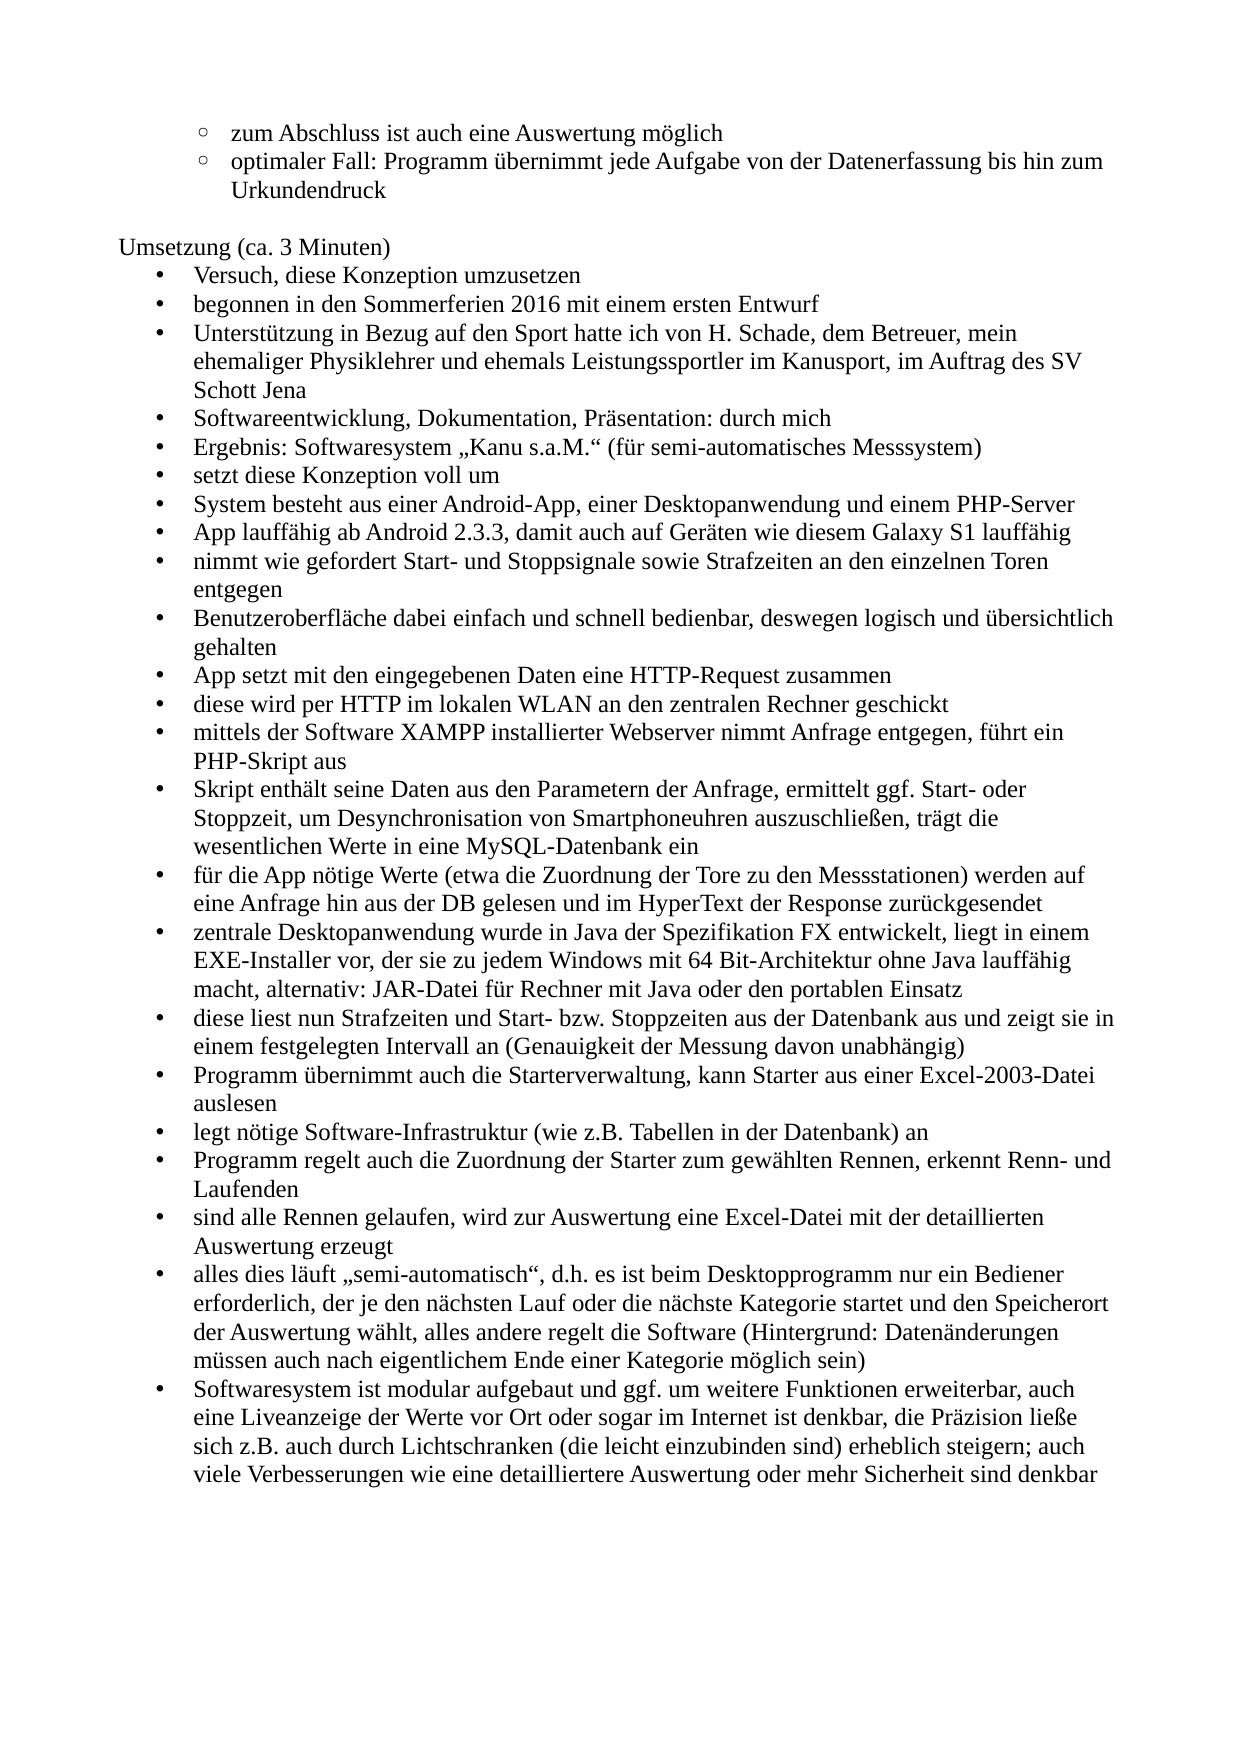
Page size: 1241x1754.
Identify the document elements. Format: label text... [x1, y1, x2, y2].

list Ergebnis: Softwaresystem „Kanu s.a.M.“ (für semi-automatisches Messsystem) [156, 432, 1122, 461]
list zum Abschluss ist auch eine Auswertung möglich [193, 118, 1122, 147]
list Versuch, diese Konzeption umzusetzen [156, 261, 1122, 289]
list Softwareentwicklung, Dokumentation, Präsentation: durch mich [156, 403, 1122, 432]
text Umsetzung (ca. 3 Minuten) [118, 232, 1122, 261]
list App lauffähig ab Android 2.3.3, damit auch auf Geräten wie diesem Galaxy S1 lauffähig [156, 518, 1122, 546]
list App setzt mit den eingegebenen Daten eine HTTP-Request zusammen [156, 660, 1122, 689]
list für die App nötige Werte (etwa die Zuordnung der Tore zu den Messstationen) werden auf eine Anfrage hin aus der DB gelesen und im HyperText der Response zurückgesendet [156, 860, 1122, 917]
list Softwaresystem ist modular aufgebaut und ggf. um weitere Funktionen erweiterbar, auch eine Liveanzeige der Werte vor Ort oder sogar im Internet ist denkbar, die Präzision ließe sich z.B. auch durch Lichtschranken (die leicht einzubinden sind) erheblich steigern; auch viele Verbesserungen wie eine detailliertere Auswertung oder mehr Sicherheit sind denkbar [156, 1374, 1122, 1488]
list Skript enthält seine Daten aus den Parametern der Anfrage, ermittelt ggf. Start- oder Stoppzeit, um Desynchronisation von Smartphoneuhren auszuschließen, trägt die wesentlichen Werte in eine MySQL-Datenbank ein [156, 774, 1122, 860]
list Programm übernimmt auch die Starterverwaltung, kann Starter aus einer Excel-2003-Datei auslesen [156, 1060, 1122, 1117]
list alles dies läuft „semi-automatisch“, d.h. es ist beim Desktopprogramm nur ein Bediener erforderlich, der je den nächsten Lauf oder die nächste Kategorie startet und den Speicherort der Auswertung wählt, alles andere regelt die Software (Hintergrund: Datenänderungen müssen auch nach eigentlichem Ende einer Kategorie möglich sein) [156, 1260, 1122, 1374]
list diese liest nun Strafzeiten und Start- bzw. Stoppzeiten aus der Datenbank aus und zeigt sie in einem festgelegten Intervall an (Genauigkeit der Messung davon unabhängig) [156, 1003, 1122, 1060]
list legt nötige Software-Infrastruktur (wie z.B. Tabellen in der Datenbank) an [156, 1117, 1122, 1146]
list diese wird per HTTP im lokalen WLAN an den zentralen Rechner geschickt [156, 689, 1122, 717]
list System besteht aus einer Android-App, einer Desktopanwendung und einem PHP-Server [156, 489, 1122, 518]
list zentrale Desktopanwendung wurde in Java der Spezifikation FX entwickelt, liegt in einem EXE-Installer vor, der sie zu jedem Windows mit 64 Bit-Architektur ohne Java lauffähig macht, alternativ: JAR-Datei für Rechner mit Java oder den portablen Einsatz [156, 917, 1122, 1003]
list begonnen in den Sommerferien 2016 mit einem ersten Entwurf [156, 289, 1122, 318]
list Programm regelt auch die Zuordnung der Starter zum gewählten Rennen, erkennt Renn- und Laufenden [156, 1146, 1122, 1203]
list optimaler Fall: Programm übernimmt jede Aufgabe von der Datenerfassung bis hin zum Urkundendruck [193, 147, 1122, 204]
list setzt diese Konzeption voll um [156, 461, 1122, 489]
list sind alle Rennen gelaufen, wird zur Auswertung eine Excel-Datei mit der detaillierten Auswertung erzeugt [156, 1203, 1122, 1260]
list Benutzeroberfläche dabei einfach und schnell bedienbar, deswegen logisch und übersichtlich gehalten [156, 603, 1122, 660]
list Unterstützung in Bezug auf den Sport hatte ich von H. Schade, dem Betreuer, mein ehemaliger Physiklehrer und ehemals Leistungssportler im Kanusport, im Auftrag des SV Schott Jena [156, 318, 1122, 403]
list nimmt wie gefordert Start- und Stoppsignale sowie Strafzeiten an den einzelnen Toren entgegen [156, 546, 1122, 603]
list mittels der Software XAMPP installierter Webserver nimmt Anfrage entgegen, führt ein PHP-Skript aus [156, 717, 1122, 774]
